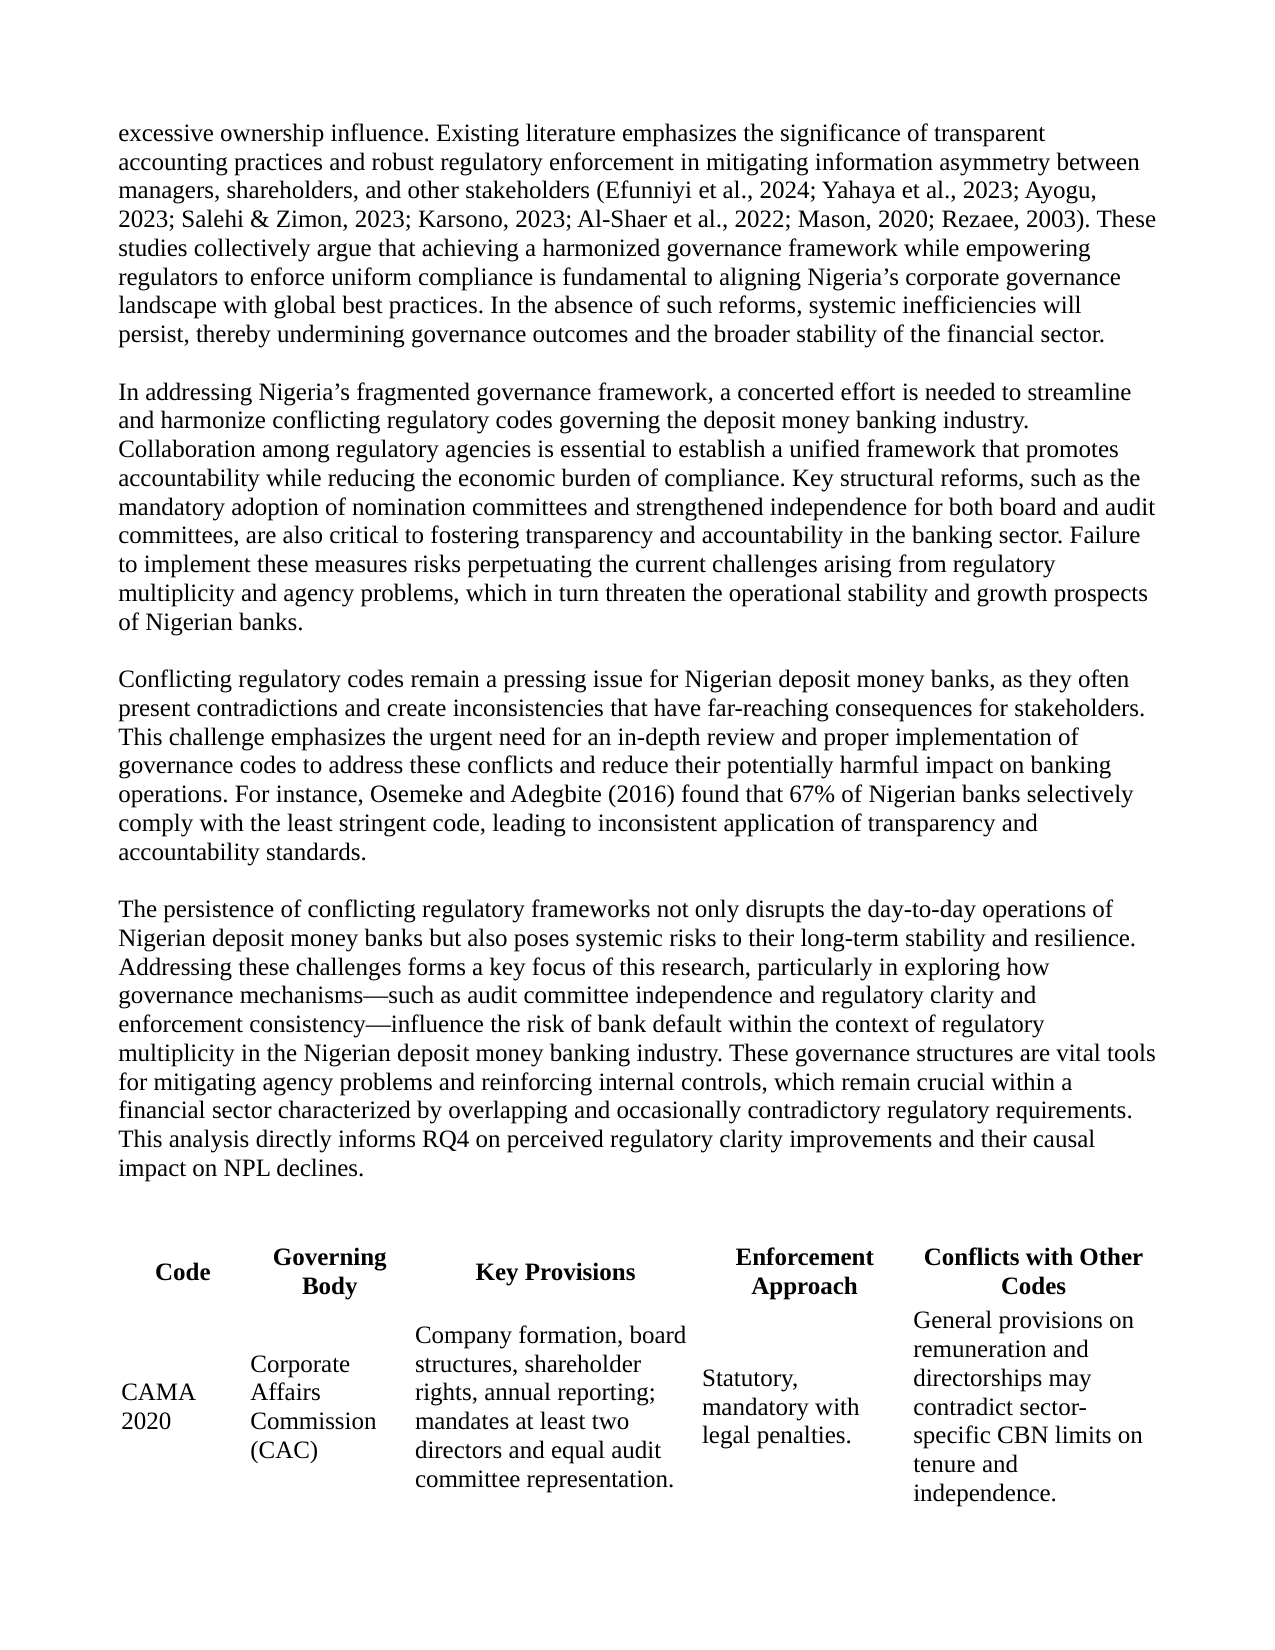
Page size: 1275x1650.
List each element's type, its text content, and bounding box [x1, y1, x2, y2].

table_cell Company formation, board structures, shareholder rights, annual reporting; mandates at least two directors and equal audit committee representation. [412, 1303, 699, 1510]
table_header Enforcement Approach [699, 1239, 910, 1303]
table_header Key Provisions [412, 1239, 699, 1303]
table_cell General provisions on remuneration and directorships may contradict sector-specific CBN limits on tenure and independence. [910, 1303, 1157, 1510]
text Conflicting regulatory codes remain a pressing issue for Nigerian deposit money banks, as they often present contradictions and create inconsistencies that have far-reaching consequences for stakeholders. This challenge emphasizes the urgent need for an in-depth review and proper implementation of governance codes to address these conflicts and reduce their potentially harmful impact on banking operations. For instance, Osemeke and Adegbite (2016) found that 67% of Nigerian banks selectively comply with the least stringent code, leading to inconsistent application of transparency and accountability standards. [118, 664, 1157, 866]
table_header Code [118, 1239, 247, 1303]
table_header Governing Body [247, 1239, 412, 1303]
table_cell CAMA 2020 [118, 1303, 247, 1510]
table_cell Statutory, mandatory with legal penalties. [699, 1303, 910, 1510]
table_header Conflicts with Other Codes [910, 1239, 1157, 1303]
text In addressing Nigeria’s fragmented governance framework, a concerted effort is needed to streamline and harmonize conflicting regulatory codes governing the deposit money banking industry. Collaboration among regulatory agencies is essential to establish a unified framework that promotes accountability while reducing the economic burden of compliance. Key structural reforms, such as the mandatory adoption of nomination committees and strengthened independence for both board and audit committees, are also critical to fostering transparency and accountability in the banking sector. Failure to implement these measures risks perpetuating the current challenges arising from regulatory multiplicity and agency problems, which in turn threaten the operational stability and growth prospects of Nigerian banks. [118, 377, 1157, 636]
table_cell Corporate Affairs Commission (CAC) [247, 1303, 412, 1510]
text The persistence of conflicting regulatory frameworks not only disrupts the day-to-day operations of Nigerian deposit money banks but also poses systemic risks to their long-term stability and resilience. Addressing these challenges forms a key focus of this research, particularly in exploring how governance mechanisms—such as audit committee independence and regulatory clarity and enforcement consistency—influence the risk of bank default within the context of regulatory multiplicity in the Nigerian deposit money banking industry. These governance structures are vital tools for mitigating agency problems and reinforcing internal controls, which remain crucial within a financial sector characterized by overlapping and occasionally contradictory regulatory requirements. This analysis directly informs RQ4 on perceived regulatory clarity improvements and their causal impact on NPL declines. [118, 894, 1157, 1182]
text excessive ownership influence. Existing literature emphasizes the significance of transparent accounting practices and robust regulatory enforcement in mitigating information asymmetry between managers, shareholders, and other stakeholders (Efunniyi et al., 2024; Yahaya et al., 2023; Ayogu, 2023; Salehi & Zimon, 2023; Karsono, 2023; Al-Shaer et al., 2022; Mason, 2020; Rezaee, 2003). These studies collectively argue that achieving a harmonized governance framework while empowering regulators to enforce uniform compliance is fundamental to aligning Nigeria’s corporate governance landscape with global best practices. In the absence of such reforms, systemic inefficiencies will persist, thereby undermining governance outcomes and the broader stability of the financial sector. [118, 118, 1157, 348]
